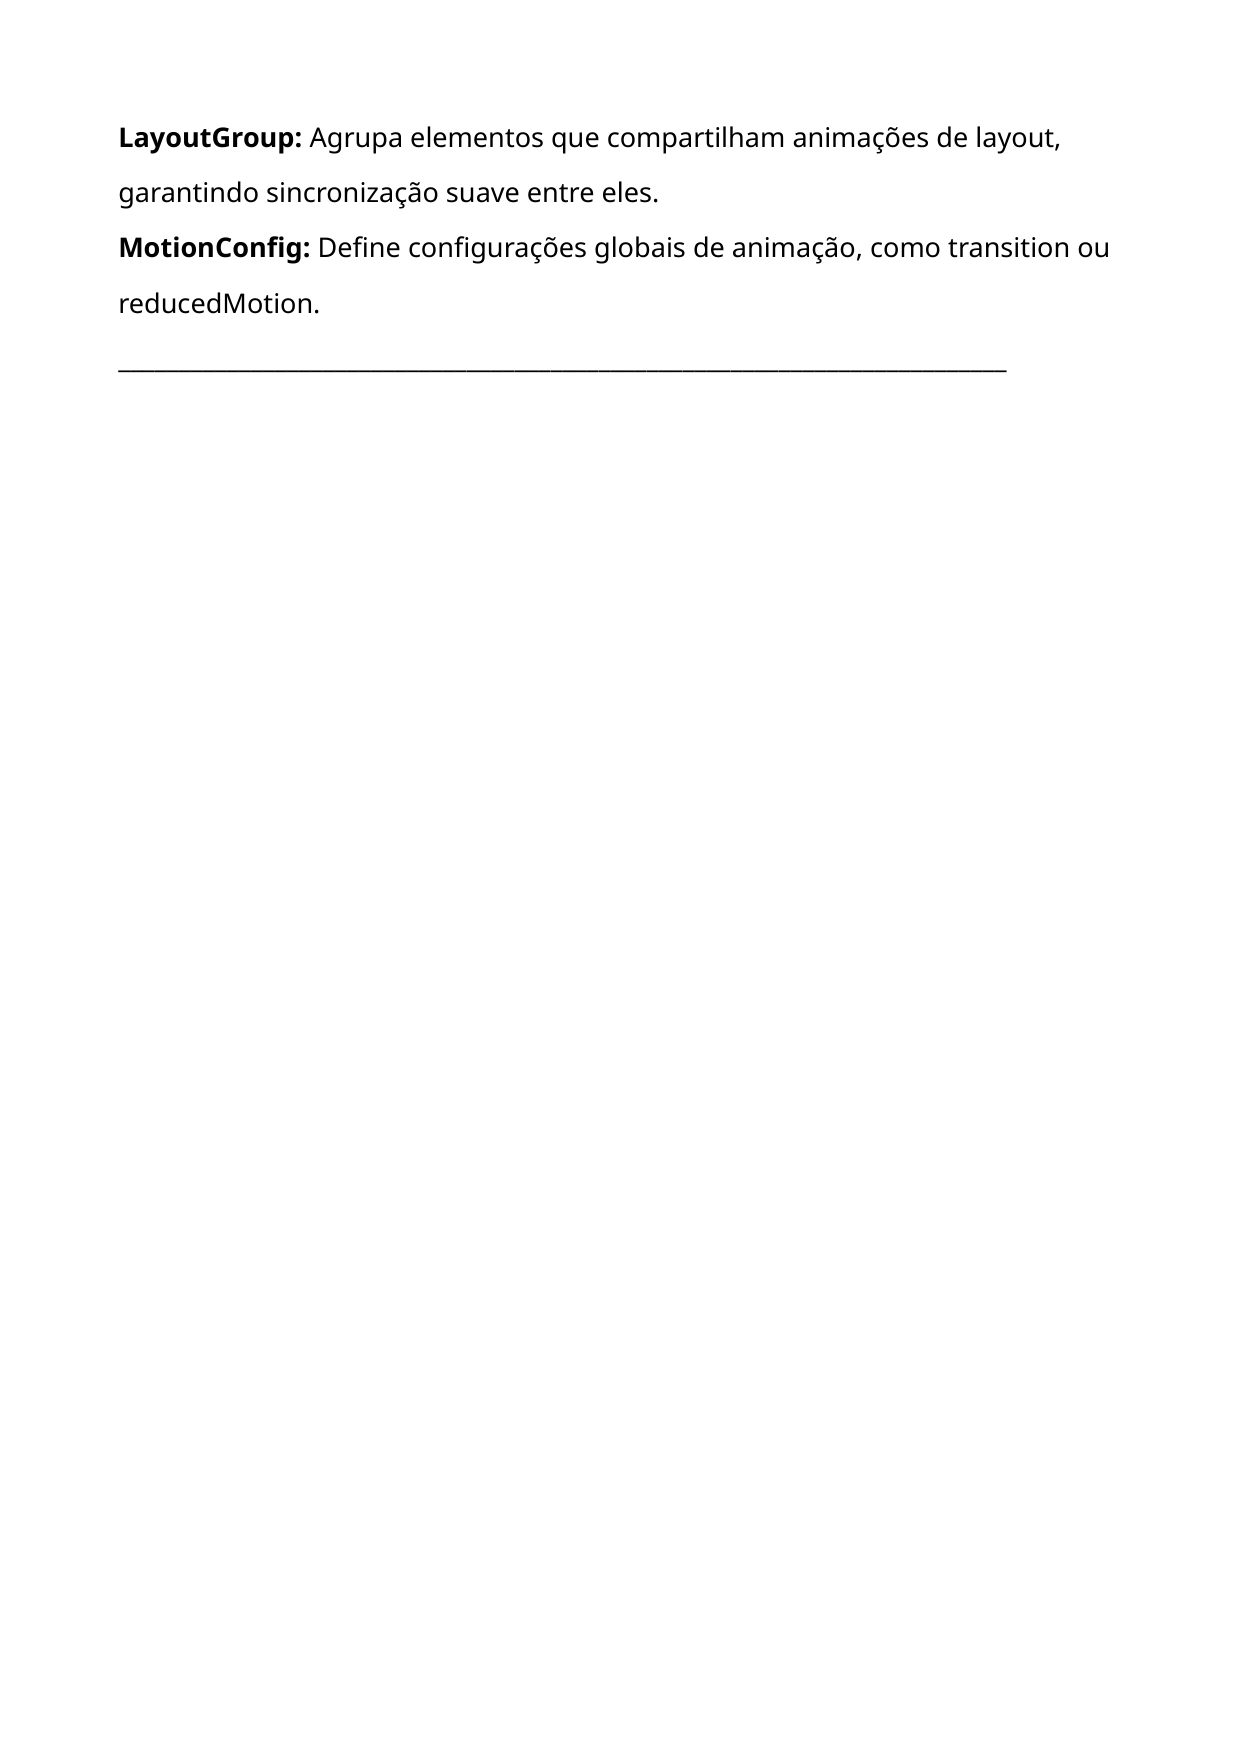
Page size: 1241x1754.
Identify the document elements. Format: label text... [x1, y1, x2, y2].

text __________________________________________________________________________ [118, 339, 1122, 376]
text LayoutGroup: Agrupa elementos que compartilham animações de layout, garantindo sincronização suave entre eles. MotionConfig: Define configurações globais de animação, como transition ou reducedMotion. [118, 118, 1122, 321]
